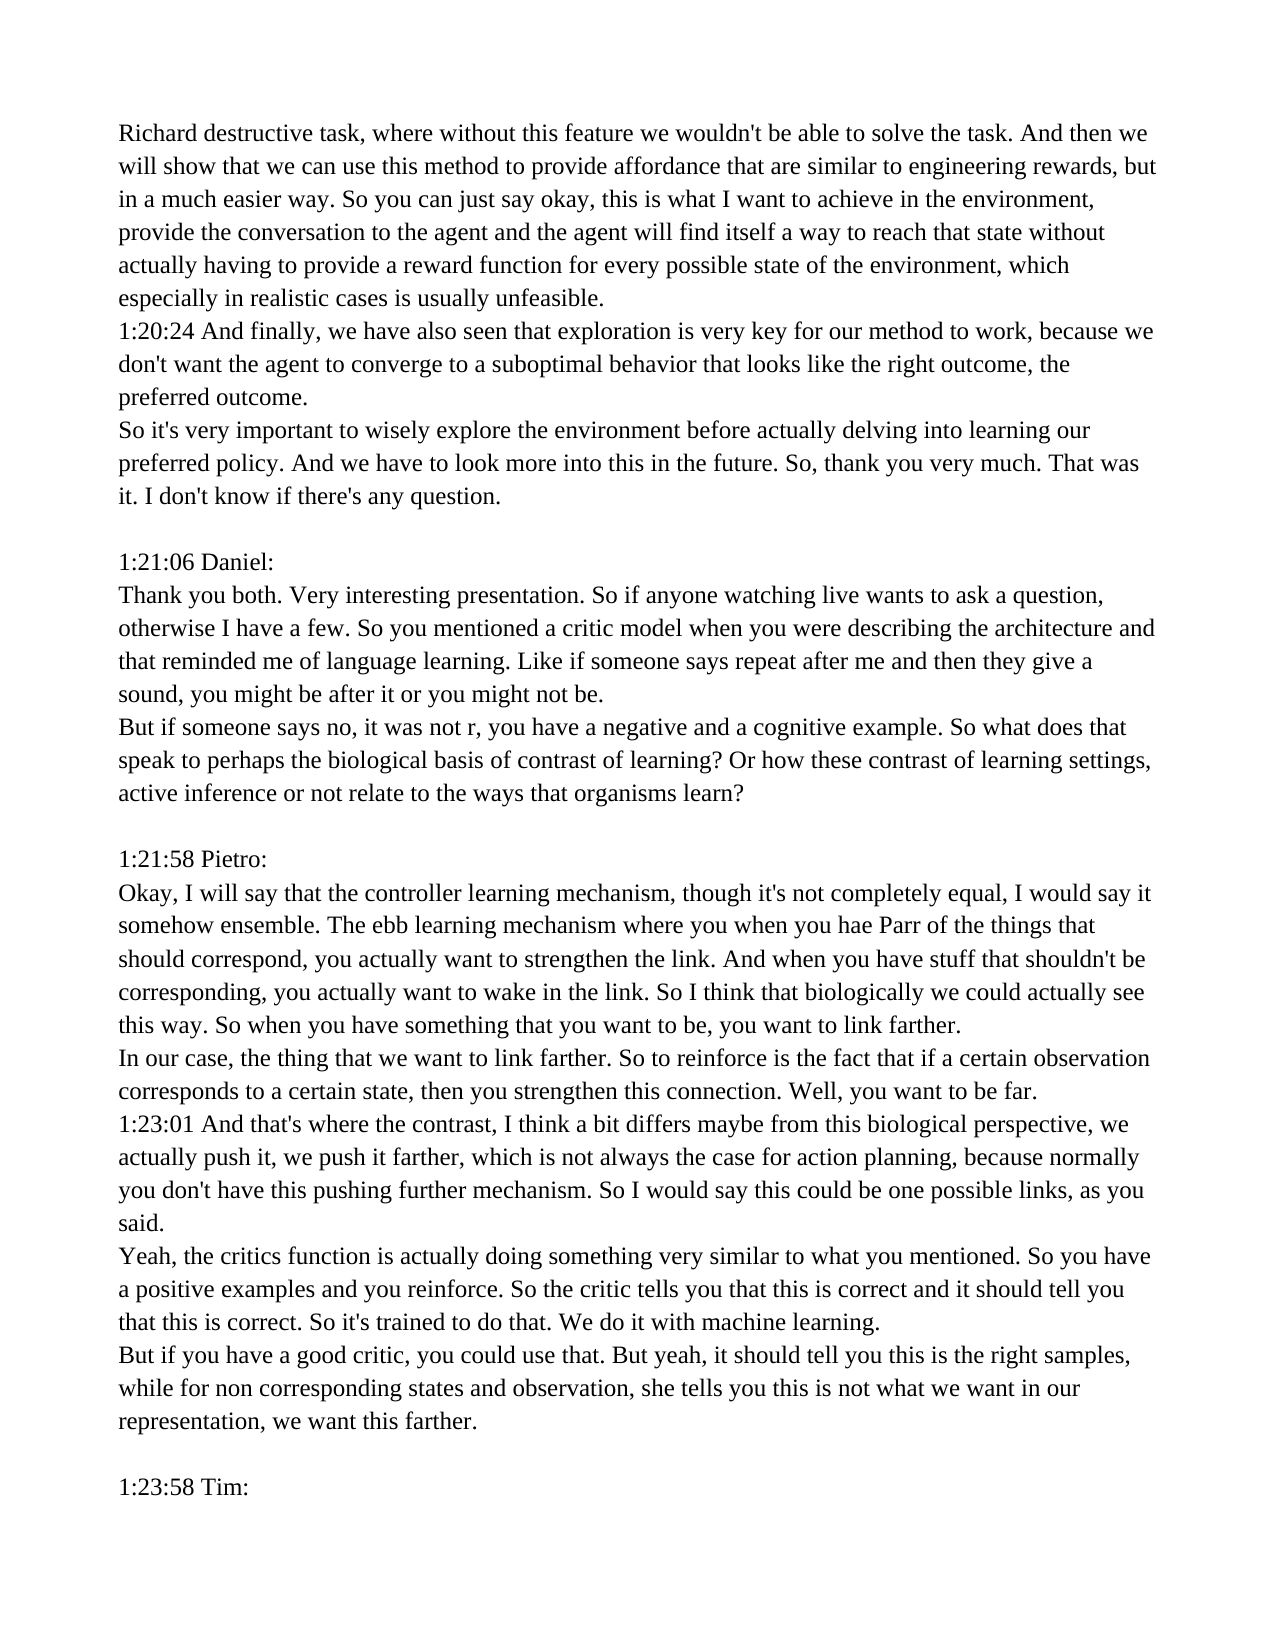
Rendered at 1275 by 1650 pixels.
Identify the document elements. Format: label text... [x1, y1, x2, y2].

text Yeah, the critics function is actually doing something very similar to what you mentioned. So you have a positive examples and you reinforce. So the critic tells you that this is correct and it should tell you that this is correct. So it's trained to do that. We do it with machine learning. [118, 1241, 1157, 1336]
text But if someone says no, it was not r, you have a negative and a cognitive example. So what does that speak to perhaps the biological basis of contrast of learning? Or how these contrast of learning settings, active inference or not relate to the ways that organisms learn? [118, 712, 1157, 807]
text 1:23:58 Tim: [118, 1472, 1157, 1501]
text Okay, I will say that the controller learning mechanism, though it's not completely equal, I would say it somehow ensemble. The ebb learning mechanism where you when you hae Parr of the things that should correspond, you actually want to strengthen the link. And when you have stuff that shouldn't be corresponding, you actually want to wake in the link. So I think that biologically we could actually see this way. So when you have something that you want to be, you want to link farther. [118, 878, 1157, 1038]
text So it's very important to wisely explore the environment before actually delving into learning our preferred policy. And we have to look more into this in the future. So, thank you very much. That was it. I don't know if there's any question. [118, 415, 1157, 510]
text 1:20:24 And finally, we have also seen that exploration is very key for our method to work, because we don't want the agent to converge to a suboptimal behavior that looks like the right outcome, the preferred outcome. [118, 316, 1157, 411]
text But if you have a good critic, you could use that. But yeah, it should tell you this is the right samples, while for non corresponding states and observation, she tells you this is not what we want in our representation, we want this farther. [118, 1340, 1157, 1435]
text In our case, the thing that we want to link farther. So to reinforce is the fact that if a certain observation corresponds to a certain state, then you strengthen this connection. Well, you want to be far. [118, 1043, 1157, 1104]
text 1:23:01 And that's where the contrast, I think a bit differs maybe from this biological perspective, we actually push it, we push it farther, which is not always the case for action planning, because normally you don't have this pushing further mechanism. So I would say this could be one possible links, as you said. [118, 1109, 1157, 1237]
text Richard destructive task, where without this feature we wouldn't be able to solve the task. And then we will show that we can use this method to provide affordance that are similar to engineering rewards, but in a much easier way. So you can just say okay, this is what I want to achieve in the environment, provide the conversation to the agent and the agent will find itself a way to reach that state without actually having to provide a reward function for every possible state of the environment, which especially in realistic cases is usually unfeasible. [118, 118, 1157, 312]
text 1:21:58 Pietro: [118, 844, 1157, 873]
text Thank you both. Very interesting presentation. So if anyone watching live wants to ask a question, otherwise I have a few. So you mentioned a critic model when you were describing the architecture and that reminded me of language learning. Like if someone says repeat after me and then they give a sound, you might be after it or you might not be. [118, 580, 1157, 708]
text 1:21:06 Daniel: [118, 547, 1157, 576]
